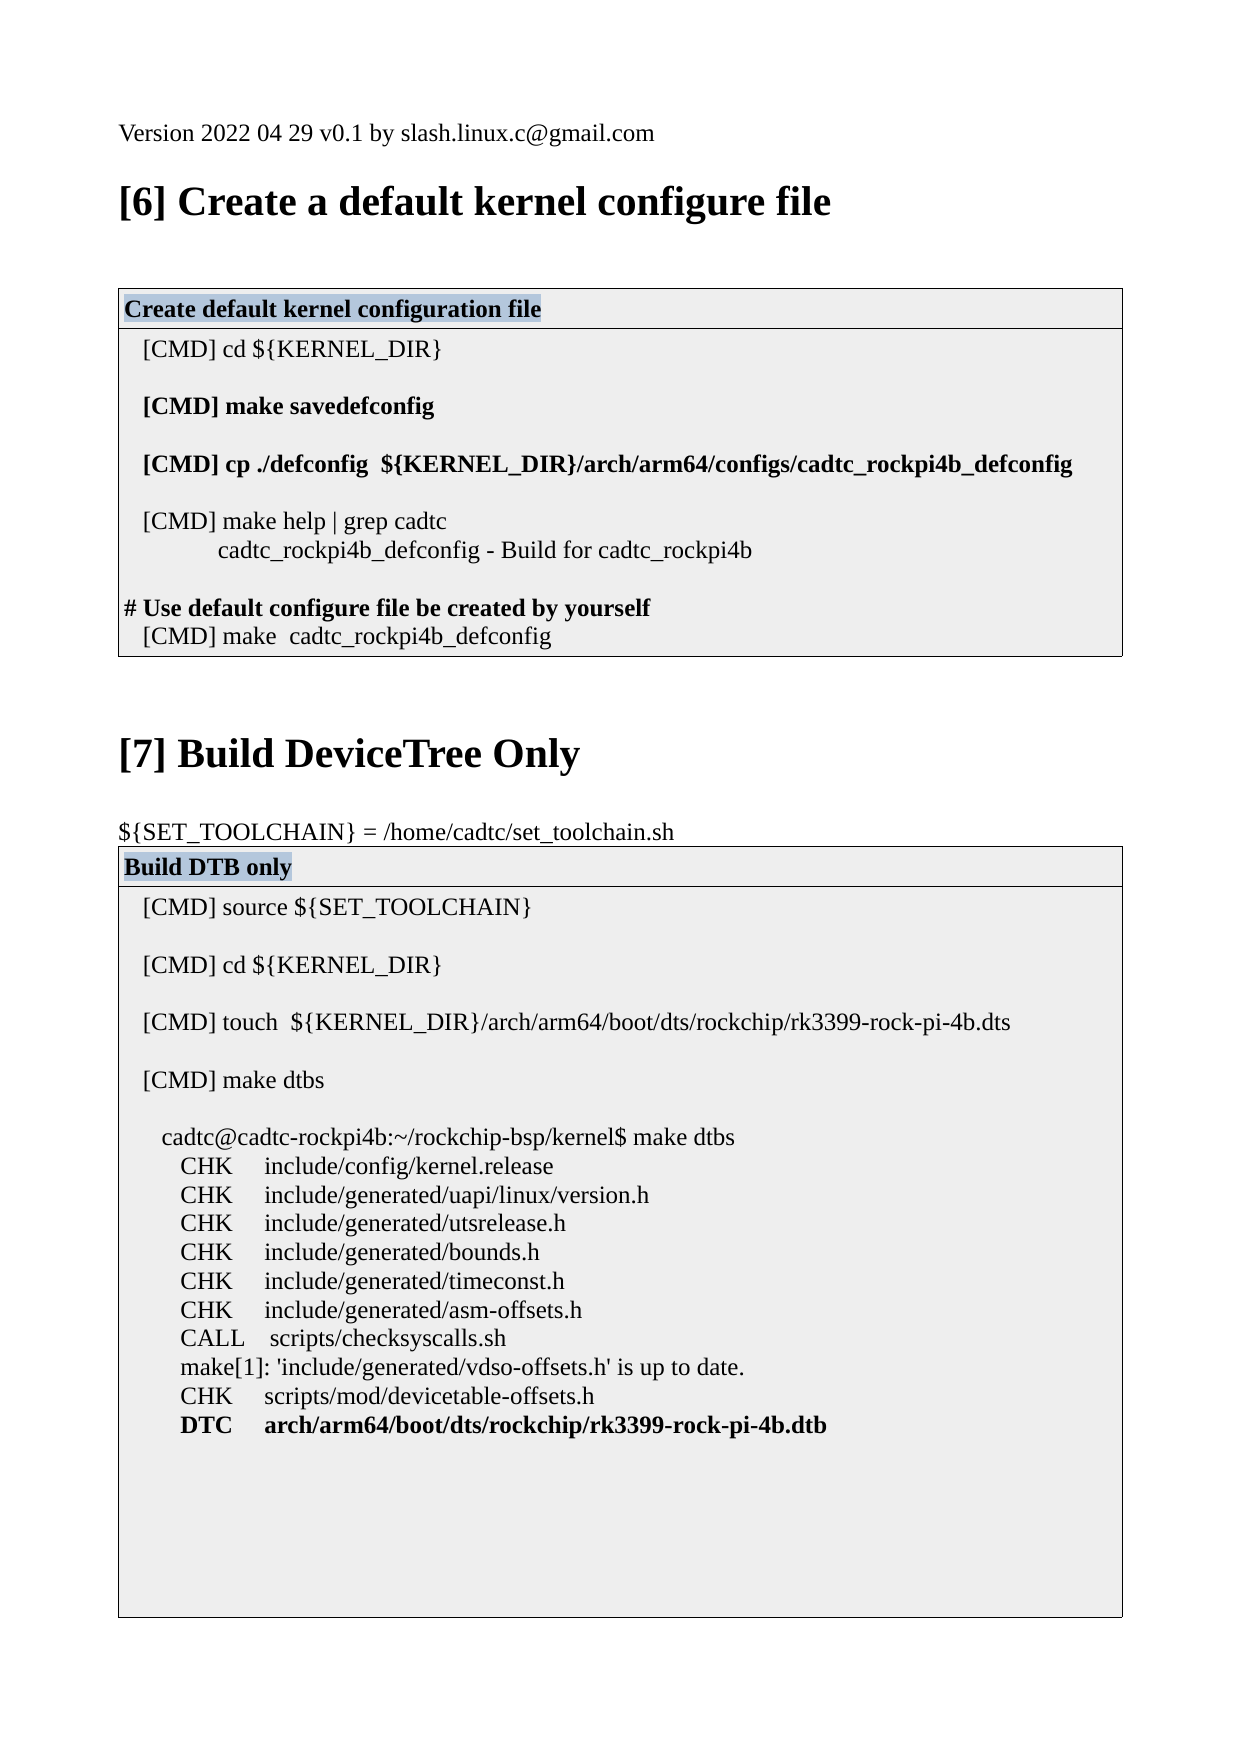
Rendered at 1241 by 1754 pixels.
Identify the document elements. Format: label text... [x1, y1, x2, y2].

subtitle [7] Build DeviceTree Only [118, 728, 1122, 776]
table_header Build DTB only [119, 847, 1122, 886]
table_cell [CMD] cd ${KERNEL_DIR} [CMD] make savedefconfig [CMD] cp ./defconfig ${KERNEL_DIR}/arch/arm64/configs/cadtc_rockpi4b_defconfig [CMD] make help | grep cadtc cadtc_rockpi4b_defconfig - Build for cadtc_rockpi4b # Use default configure file be created by yourself [CMD] make cadtc_rockpi4b_defconfig [119, 329, 1122, 656]
subtitle [6] Create a default kernel configure file [118, 176, 1122, 224]
table_header Create default kernel configuration file [119, 289, 1122, 328]
text ${SET_TOOLCHAIN} = /home/cadtc/set_toolchain.sh [118, 817, 1122, 846]
table_cell [CMD] source ${SET_TOOLCHAIN} [CMD] cd ${KERNEL_DIR} [CMD] touch ${KERNEL_DIR}/arch/arm64/boot/dts/rockchip/rk3399-rock-pi-4b.dts [CMD] make dtbs cadtc@cadtc-rockpi4b:~/rockchip-bsp/kernel$ make dtbs CHK include/config/kernel.release CHK include/generated/uapi/linux/version.h CHK include/generated/utsrelease.h CHK include/generated/bounds.h CHK include/generated/timeconst.h CHK include/generated/asm-offsets.h CALL scripts/checksyscalls.sh make[1]: 'include/generated/vdso-offsets.h' is up to date. CHK scripts/mod/devicetable-offsets.h DTC arch/arm64/boot/dts/rockchip/rk3399-rock-pi-4b.dtb [119, 887, 1122, 1617]
